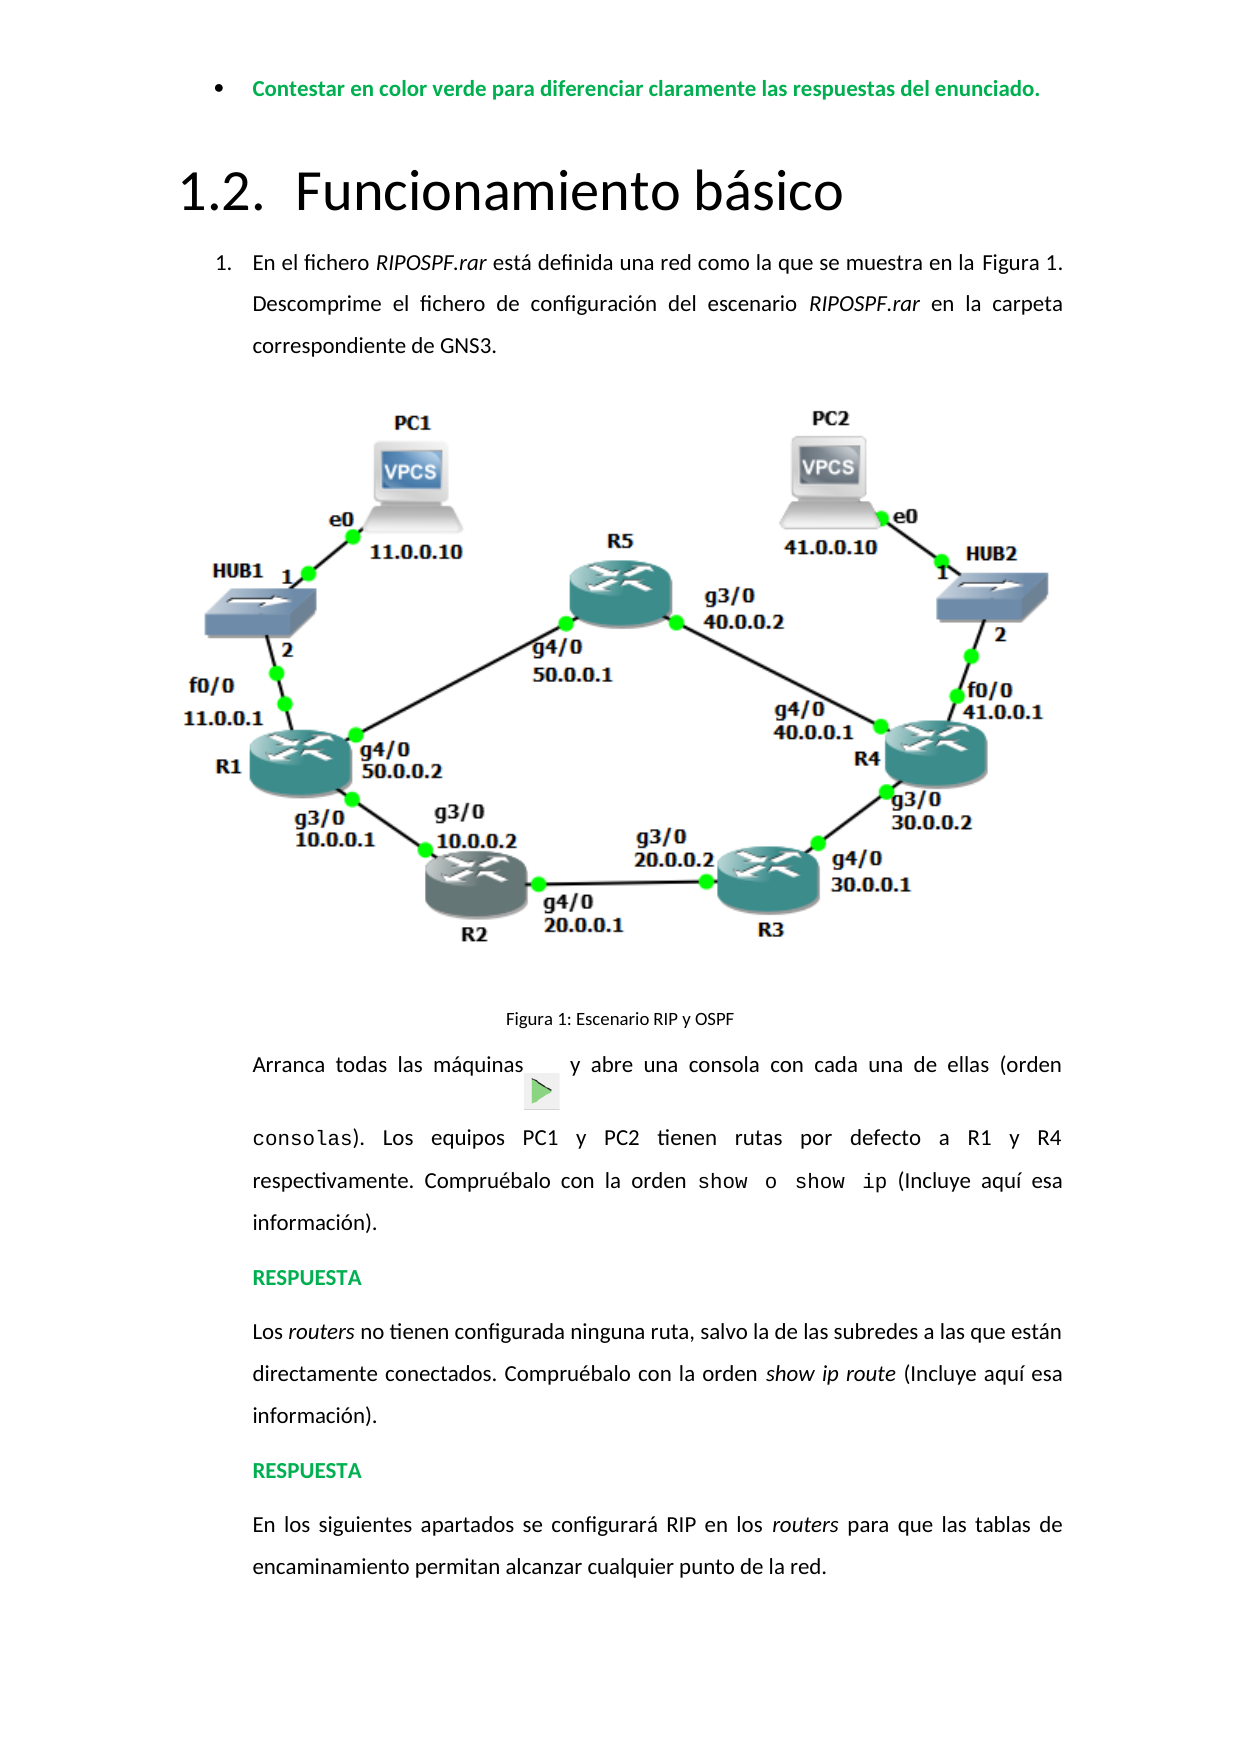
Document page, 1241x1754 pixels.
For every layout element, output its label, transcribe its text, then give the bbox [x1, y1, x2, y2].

list En el fichero RIPOSPF.rar está definida una red como la que se muestra en la Figura 1. Descomprime el fichero de configuración del escenario RIPOSPF.rar en la carpeta correspondiente de GNS3. [215, 248, 1063, 359]
text Figura 1: Escenario RIP y OSPF [177, 1007, 1063, 1030]
picture [177, 386, 1063, 982]
text En los siguientes apartados se configurará RIP en los routers para que las tablas de encaminamiento permitan alcanzar cualquier punto de la red. [252, 1510, 1063, 1580]
text RESPUESTA [252, 1263, 1063, 1291]
picture [523, 1072, 560, 1110]
text Arranca todas las máquinas y abre una consola con cada una de ellas (orden consolas). Los equipos PC1 y PC2 tienen rutas por defecto a R1 y R4 respectivamente. Compruébalo con la orden show o show ip (Incluye aquí esa información). [252, 1051, 1063, 1236]
subtitle Funcionamiento básico [177, 153, 1063, 224]
text RESPUESTA [252, 1456, 1063, 1484]
list Contestar en color verde para diferenciar claramente las respuestas del enunciado. [215, 74, 1063, 102]
text Los routers no tienen configurada ninguna ruta, salvo la de las subredes a las que están directamente conectados. Compruébalo con la orden show ip route (Incluye aquí esa información). [252, 1317, 1063, 1429]
